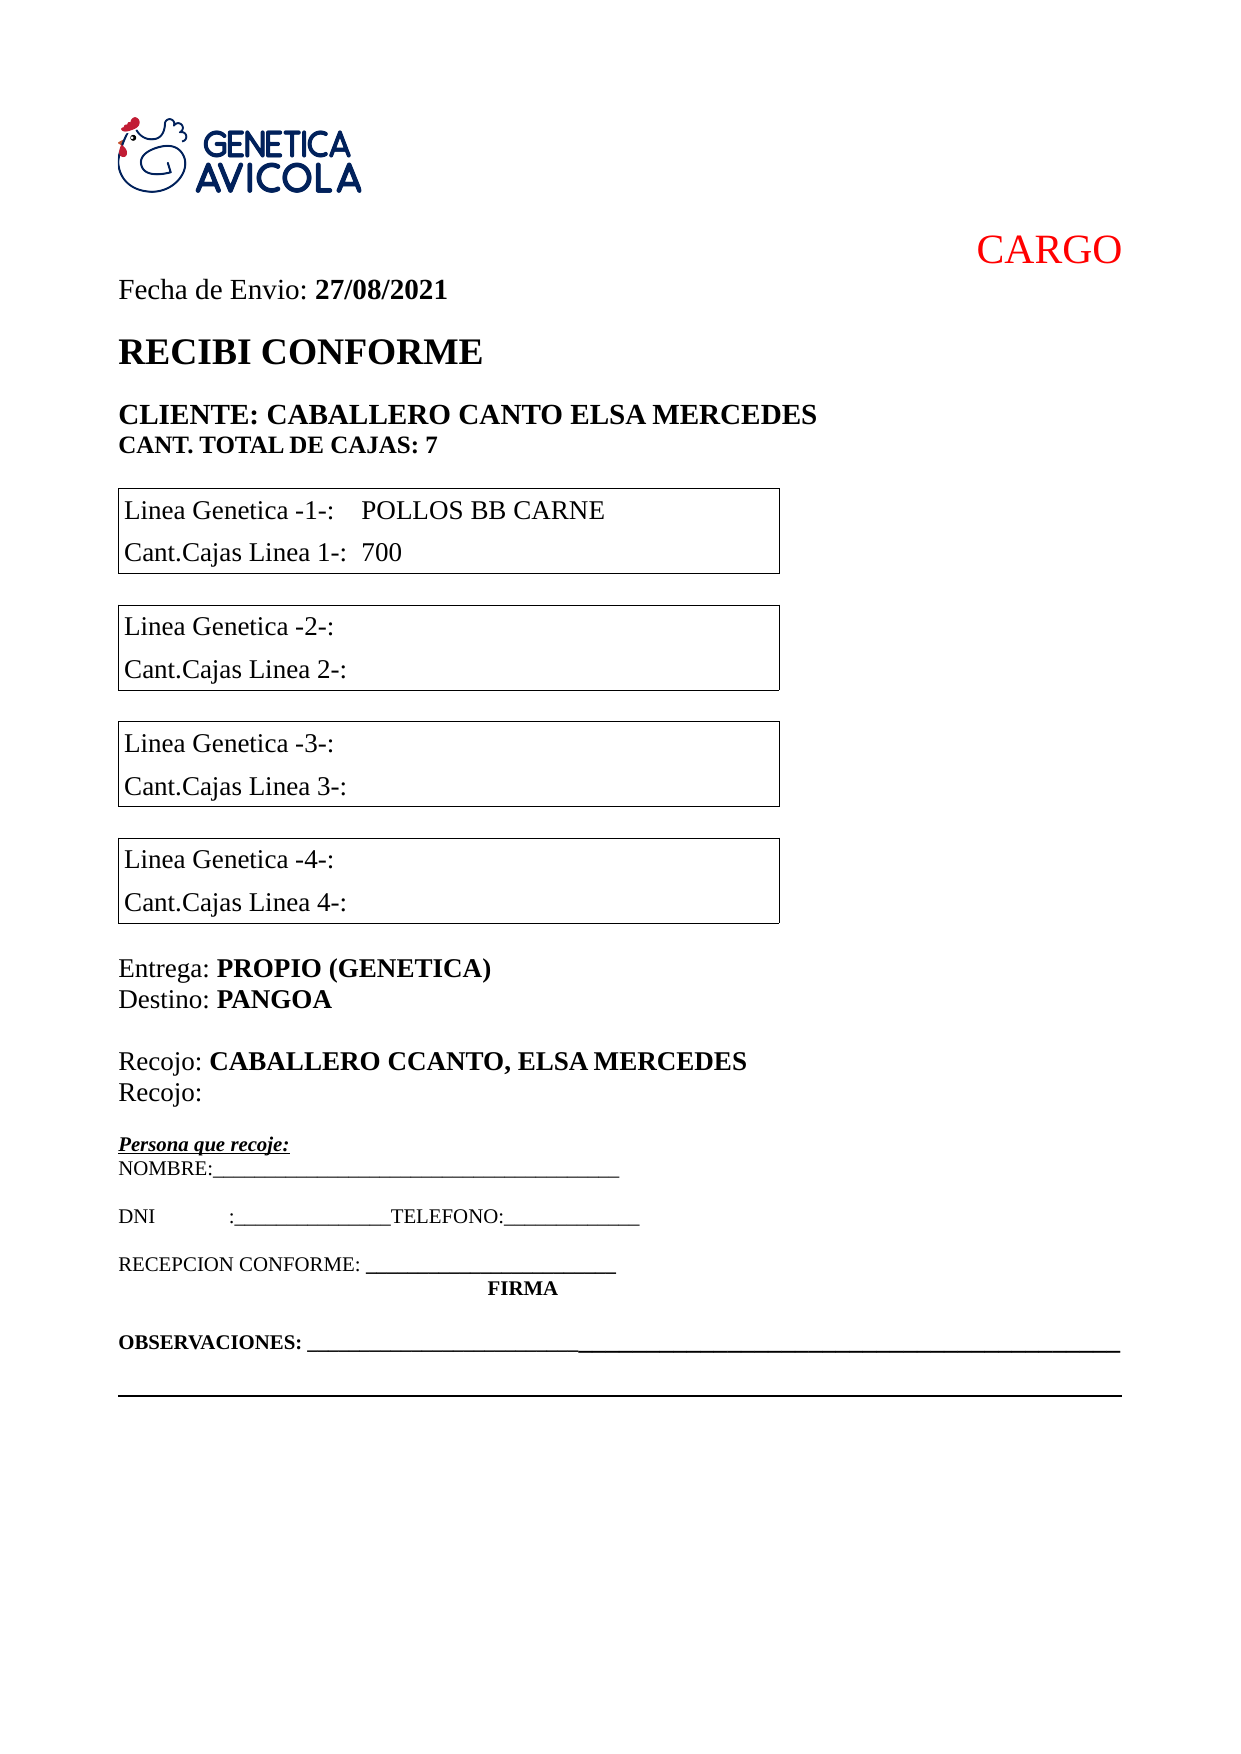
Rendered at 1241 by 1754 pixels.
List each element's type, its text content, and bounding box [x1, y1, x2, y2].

table_cell Cant.Cajas Linea 4-: [119, 880, 356, 923]
table_cell [356, 764, 779, 806]
table_cell Linea Genetica -2-: [119, 606, 356, 647]
table_cell [356, 880, 779, 923]
table_cell [356, 606, 779, 647]
table_cell Linea Genetica -4-: [119, 839, 356, 880]
text FIRMA [118, 1276, 1122, 1300]
text DNI :_______________TELEFONO:_____________ [118, 1204, 1122, 1228]
table_cell [356, 647, 779, 690]
picture [117, 117, 362, 193]
text RECEPCION CONFORME: ________________________ [118, 1252, 1122, 1276]
text CARGO [118, 224, 1122, 272]
text RECIBI CONFORME [118, 330, 1122, 373]
table_cell [356, 722, 779, 764]
table_cell [356, 574, 779, 604]
table_cell Cant.Cajas Linea 3-: [119, 764, 356, 806]
text CANT. TOTAL DE CAJAS: 7 [118, 431, 1122, 459]
text Fecha de Envio: 27/08/2021 [118, 272, 1122, 306]
text Recojo: [118, 1076, 1122, 1108]
table_cell [356, 839, 779, 880]
text NOMBRE:_______________________________________ [118, 1156, 1122, 1180]
table_cell Cant.Cajas Linea 1-: [119, 531, 356, 573]
table_cell [118, 574, 356, 604]
text Destino: PANGOA [118, 983, 1122, 1014]
table_cell Linea Genetica -3-: [119, 722, 356, 764]
table_cell [356, 691, 779, 721]
table_cell [118, 807, 356, 838]
table_cell 700 [356, 531, 779, 573]
text Entrega: PROPIO (GENETICA) [118, 952, 1122, 983]
table_header POLLOS BB CARNE [356, 489, 779, 531]
text OBSERVACIONES: __________________________________________________________________ [118, 1324, 1122, 1355]
text Recojo: CABALLERO CCANTO, ELSA MERCEDES [118, 1045, 1122, 1076]
table_cell [118, 691, 356, 721]
table_cell Cant.Cajas Linea 2-: [119, 647, 356, 690]
text CLIENTE: CABALLERO CANTO ELSA MERCEDES [118, 397, 1122, 431]
table_header Linea Genetica -1-: [119, 489, 356, 531]
table_cell [356, 807, 779, 838]
text Persona que recoje: [118, 1132, 1122, 1156]
